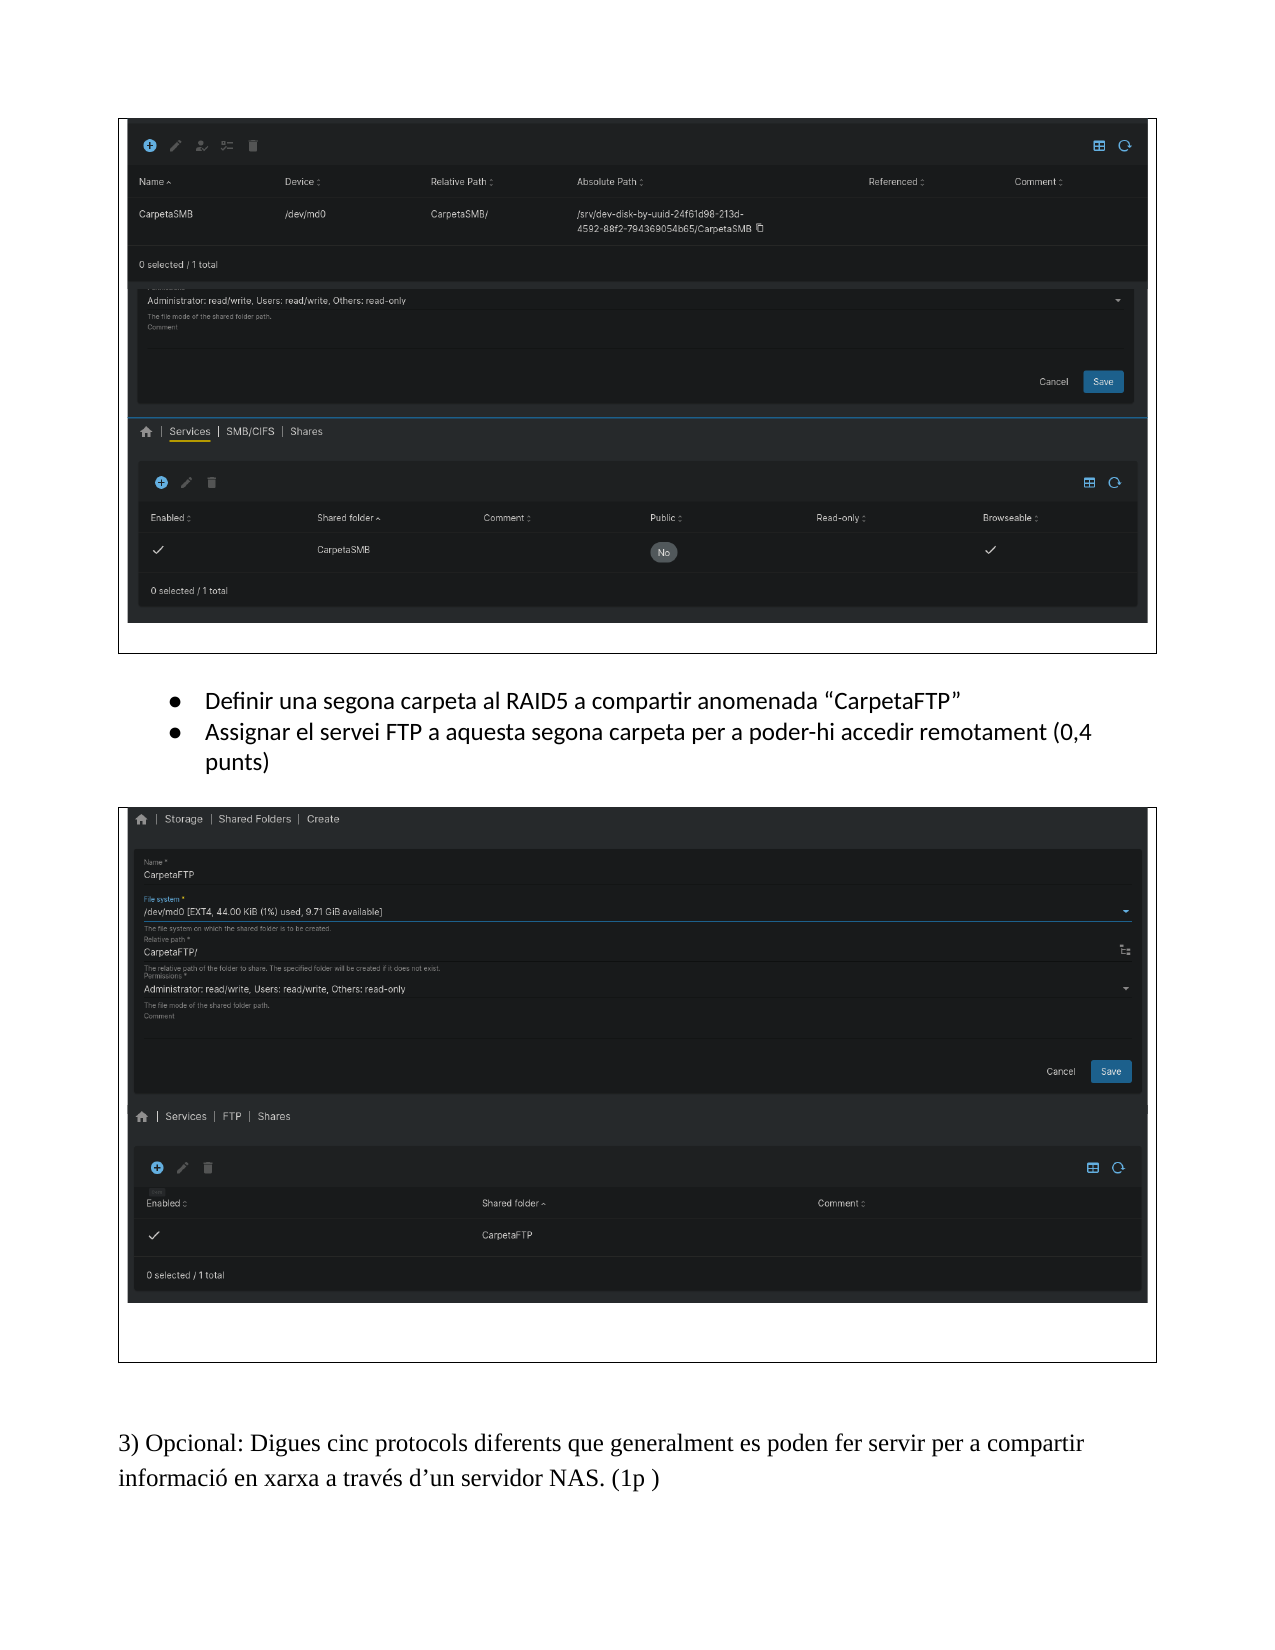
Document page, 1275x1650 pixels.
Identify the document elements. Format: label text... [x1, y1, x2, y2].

picture [127, 118, 1148, 623]
list Definir una segona carpeta al RAID5 a compartir anomenada “CarpetaFTP” [167, 685, 1157, 716]
picture [127, 807, 1148, 1303]
list Assignar el servei FTP a aquesta segona carpeta per a poder-hi accedir remotament (0,4 punts) [167, 716, 1157, 777]
text 3) Opcional: Digues cinc protocols diferents que generalment es poden fer servir per a compartir informació en xarxa a través d’un servidor NAS. (1p ) [118, 1428, 1157, 1492]
